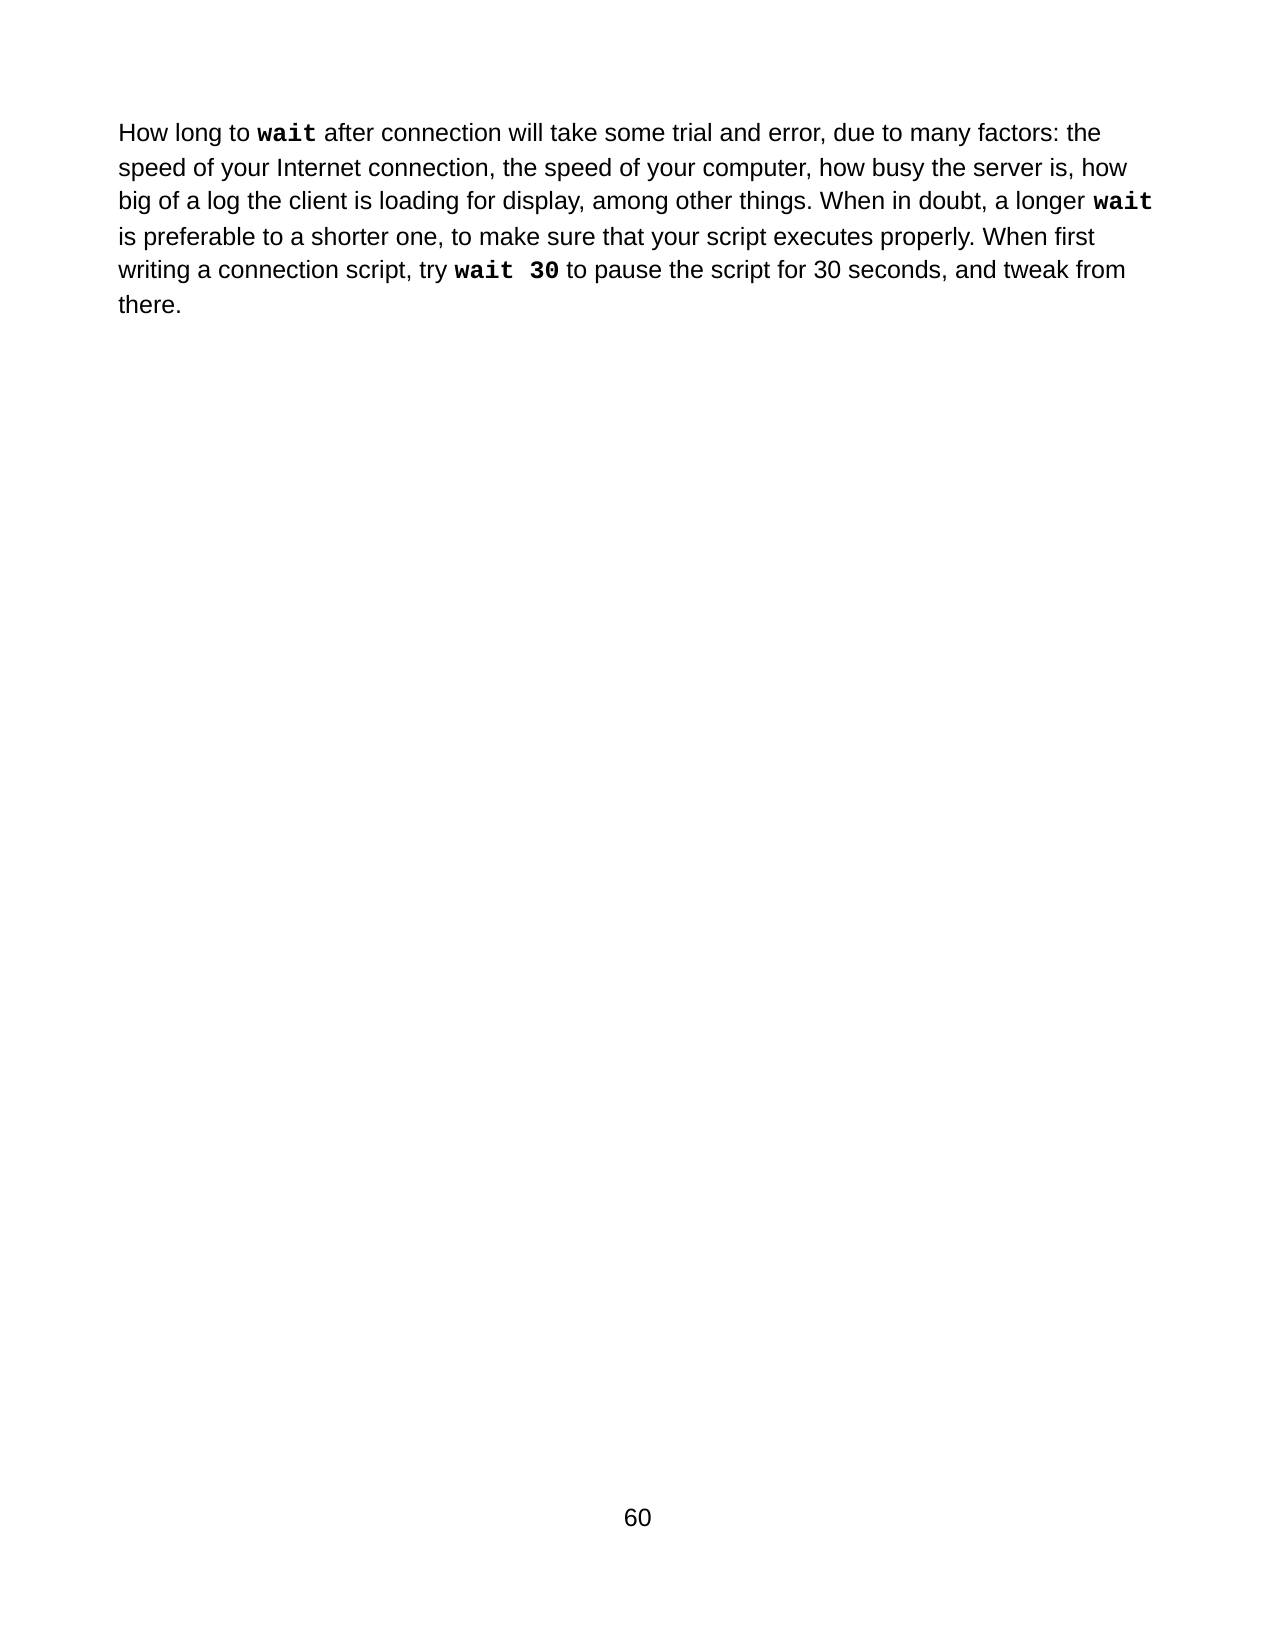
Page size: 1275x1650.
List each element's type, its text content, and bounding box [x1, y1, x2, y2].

text How long to wait after connection will take some trial and error, due to many factors: the speed of your Internet connection, the speed of your computer, how busy the server is, how big of a log the client is loading for display, among other things. When in doubt, a longer wait is preferable to a shorter one, to make sure that your script executes properly. When first writing a connection script, try wait 30 to pause the script for 30 seconds, and tweak from there. [118, 118, 1157, 318]
